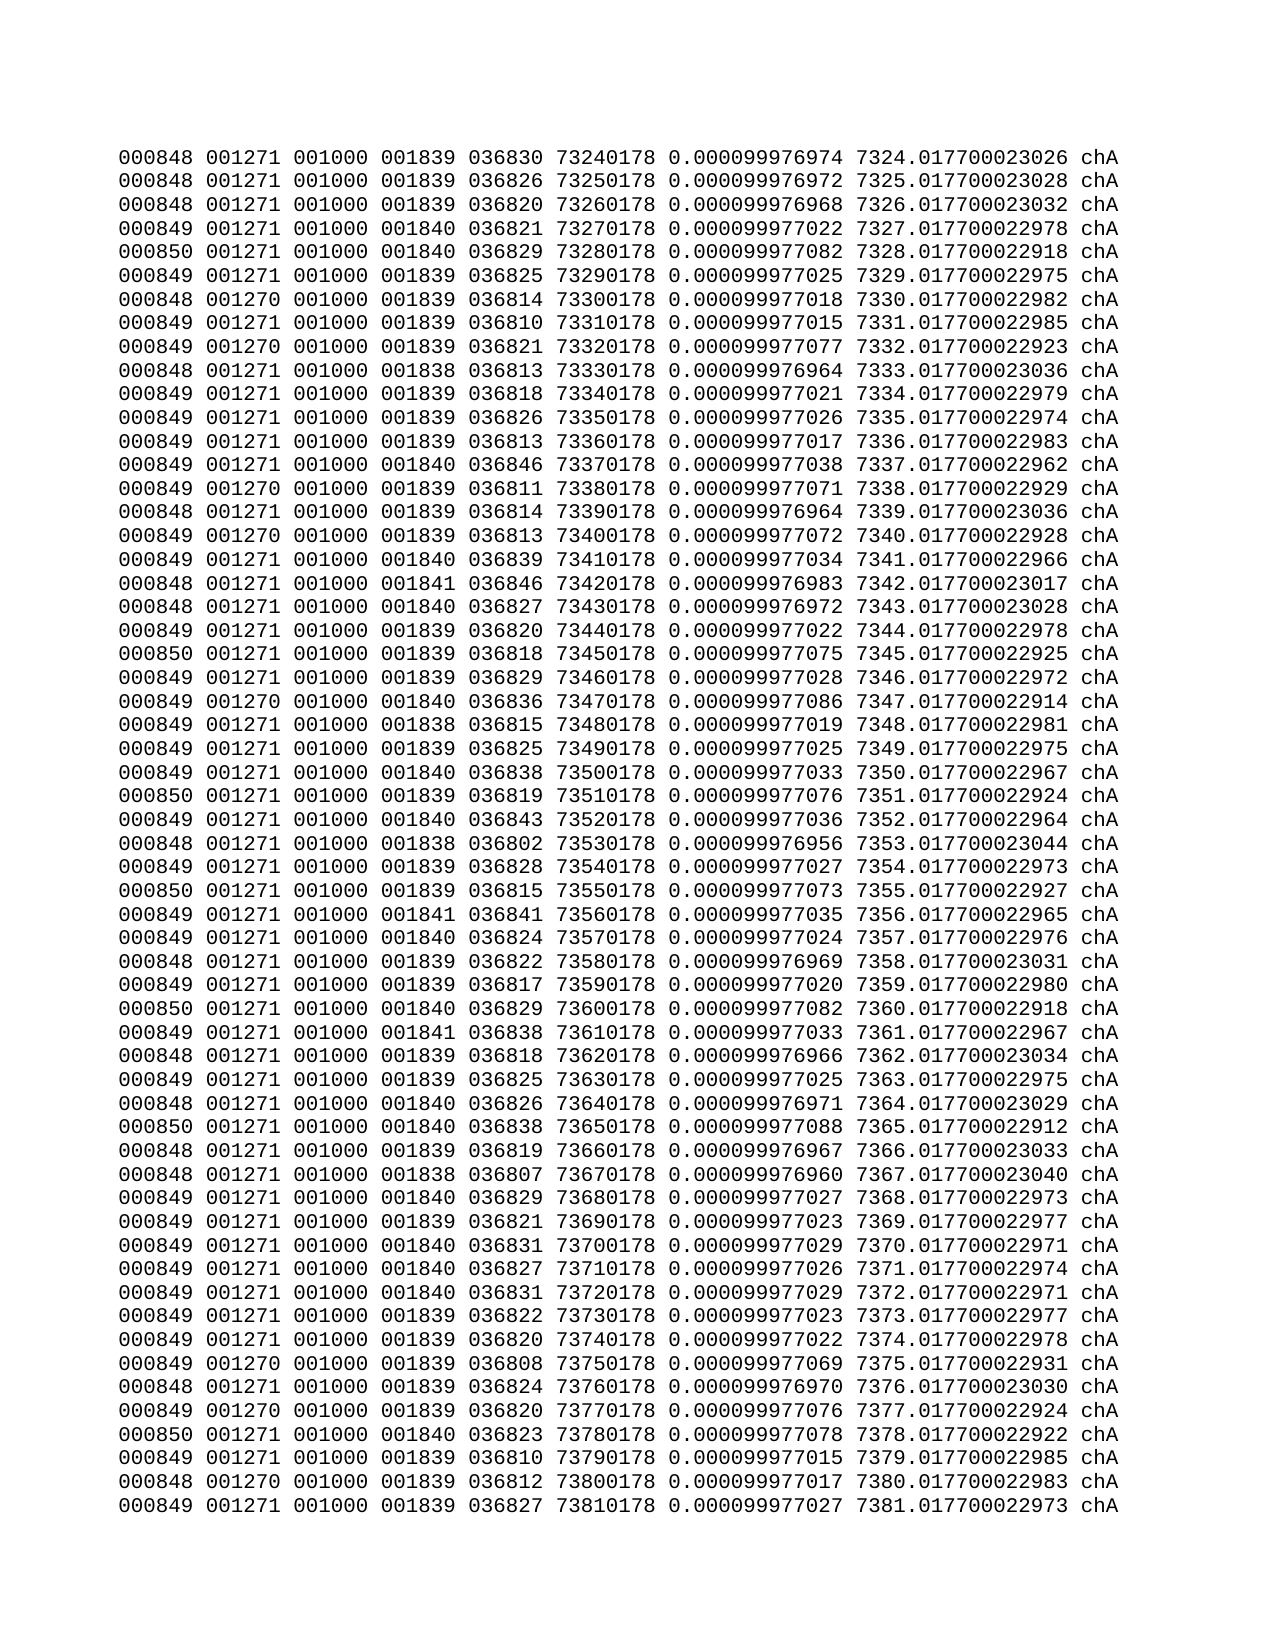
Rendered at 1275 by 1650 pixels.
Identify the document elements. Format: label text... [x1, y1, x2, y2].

text 000849 001271 001000 001840 036821 73270178 0.000099977022 7327.017700022978 chA [118, 218, 1157, 241]
text 000848 001271 001000 001839 036820 73260178 0.000099976968 7326.017700023032 chA [118, 194, 1157, 218]
text 000849 001271 001000 001840 036846 73370178 0.000099977038 7337.017700022962 chA [118, 454, 1157, 478]
text 000849 001270 001000 001839 036820 73770178 0.000099977076 7377.017700022924 chA [118, 1400, 1157, 1424]
text 000849 001271 001000 001840 036839 73410178 0.000099977034 7341.017700022966 chA [118, 549, 1157, 572]
text 000849 001271 001000 001839 036826 73350178 0.000099977026 7335.017700022974 chA [118, 407, 1157, 431]
text 000849 001271 001000 001840 036829 73680178 0.000099977027 7368.017700022973 chA [118, 1187, 1157, 1211]
text 000848 001271 001000 001839 036824 73760178 0.000099976970 7376.017700023030 chA [118, 1376, 1157, 1400]
text 000850 001271 001000 001840 036838 73650178 0.000099977088 7365.017700022912 chA [118, 1116, 1157, 1140]
text 000848 001271 001000 001840 036827 73430178 0.000099976972 7343.017700023028 chA [118, 596, 1157, 620]
text 000848 001271 001000 001839 036826 73250178 0.000099976972 7325.017700023028 chA [118, 171, 1157, 194]
text 000849 001271 001000 001839 036813 73360178 0.000099977017 7336.017700022983 chA [118, 431, 1157, 454]
text 000849 001271 001000 001840 036831 73720178 0.000099977029 7372.017700022971 chA [118, 1282, 1157, 1306]
text 000849 001271 001000 001839 036810 73310178 0.000099977015 7331.017700022985 chA [118, 312, 1157, 336]
text 000849 001271 001000 001840 036838 73500178 0.000099977033 7350.017700022967 chA [118, 762, 1157, 785]
text 000849 001271 001000 001840 036827 73710178 0.000099977026 7371.017700022974 chA [118, 1258, 1157, 1282]
text 000848 001270 001000 001839 036812 73800178 0.000099977017 7380.017700022983 chA [118, 1471, 1157, 1495]
text 000848 001271 001000 001841 036846 73420178 0.000099976983 7342.017700023017 chA [118, 572, 1157, 596]
text 000849 001271 001000 001840 036831 73700178 0.000099977029 7370.017700022971 chA [118, 1234, 1157, 1258]
text 000849 001271 001000 001840 036824 73570178 0.000099977024 7357.017700022976 chA [118, 927, 1157, 951]
text 000849 001271 001000 001839 036818 73340178 0.000099977021 7334.017700022979 chA [118, 383, 1157, 407]
text 000850 001271 001000 001839 036818 73450178 0.000099977075 7345.017700022925 chA [118, 643, 1157, 667]
text 000849 001270 001000 001839 036811 73380178 0.000099977071 7338.017700022929 chA [118, 478, 1157, 502]
text 000850 001271 001000 001840 036823 73780178 0.000099977078 7378.017700022922 chA [118, 1424, 1157, 1447]
text 000850 001271 001000 001839 036815 73550178 0.000099977073 7355.017700022927 chA [118, 880, 1157, 903]
text 000848 001271 001000 001838 036802 73530178 0.000099976956 7353.017700023044 chA [118, 833, 1157, 856]
text 000850 001271 001000 001840 036829 73280178 0.000099977082 7328.017700022918 chA [118, 241, 1157, 265]
text 000849 001270 001000 001839 036813 73400178 0.000099977072 7340.017700022928 chA [118, 525, 1157, 549]
text 000849 001271 001000 001839 036825 73290178 0.000099977025 7329.017700022975 chA [118, 265, 1157, 289]
text 000848 001271 001000 001838 036807 73670178 0.000099976960 7367.017700023040 chA [118, 1164, 1157, 1187]
text 000849 001271 001000 001839 036829 73460178 0.000099977028 7346.017700022972 chA [118, 667, 1157, 691]
text 000849 001270 001000 001839 036821 73320178 0.000099977077 7332.017700022923 chA [118, 336, 1157, 360]
text 000848 001271 001000 001839 036830 73240178 0.000099976974 7324.017700023026 chA [118, 147, 1157, 171]
text 000849 001271 001000 001838 036815 73480178 0.000099977019 7348.017700022981 chA [118, 714, 1157, 738]
text 000849 001271 001000 001841 036838 73610178 0.000099977033 7361.017700022967 chA [118, 1022, 1157, 1045]
text 000848 001271 001000 001840 036826 73640178 0.000099976971 7364.017700023029 chA [118, 1093, 1157, 1116]
text 000850 001271 001000 001839 036819 73510178 0.000099977076 7351.017700022924 chA [118, 785, 1157, 809]
text 000849 001271 001000 001839 036817 73590178 0.000099977020 7359.017700022980 chA [118, 974, 1157, 998]
text 000849 001271 001000 001839 036828 73540178 0.000099977027 7354.017700022973 chA [118, 856, 1157, 880]
text 000849 001270 001000 001840 036836 73470178 0.000099977086 7347.017700022914 chA [118, 691, 1157, 714]
text 000849 001271 001000 001840 036843 73520178 0.000099977036 7352.017700022964 chA [118, 809, 1157, 833]
text 000848 001271 001000 001838 036813 73330178 0.000099976964 7333.017700023036 chA [118, 360, 1157, 383]
text 000849 001271 001000 001839 036810 73790178 0.000099977015 7379.017700022985 chA [118, 1447, 1157, 1471]
text 000850 001271 001000 001840 036829 73600178 0.000099977082 7360.017700022918 chA [118, 998, 1157, 1022]
text 000849 001271 001000 001839 036822 73730178 0.000099977023 7373.017700022977 chA [118, 1306, 1157, 1329]
text 000848 001270 001000 001839 036814 73300178 0.000099977018 7330.017700022982 chA [118, 289, 1157, 312]
text 000848 001271 001000 001839 036818 73620178 0.000099976966 7362.017700023034 chA [118, 1045, 1157, 1069]
text 000848 001271 001000 001839 036822 73580178 0.000099976969 7358.017700023031 chA [118, 951, 1157, 974]
text 000848 001271 001000 001839 036814 73390178 0.000099976964 7339.017700023036 chA [118, 502, 1157, 525]
text 000849 001271 001000 001839 036825 73630178 0.000099977025 7363.017700022975 chA [118, 1069, 1157, 1093]
text 000849 001271 001000 001839 036820 73740178 0.000099977022 7374.017700022978 chA [118, 1329, 1157, 1353]
text 000848 001271 001000 001839 036819 73660178 0.000099976967 7366.017700023033 chA [118, 1140, 1157, 1164]
text 000849 001271 001000 001839 036821 73690178 0.000099977023 7369.017700022977 chA [118, 1211, 1157, 1234]
text 000849 001271 001000 001839 036820 73440178 0.000099977022 7344.017700022978 chA [118, 620, 1157, 643]
text 000849 001271 001000 001839 036827 73810178 0.000099977027 7381.017700022973 chA [118, 1495, 1157, 1518]
text 000849 001271 001000 001839 036825 73490178 0.000099977025 7349.017700022975 chA [118, 738, 1157, 762]
text 000849 001271 001000 001841 036841 73560178 0.000099977035 7356.017700022965 chA [118, 903, 1157, 927]
text 000849 001270 001000 001839 036808 73750178 0.000099977069 7375.017700022931 chA [118, 1353, 1157, 1376]
